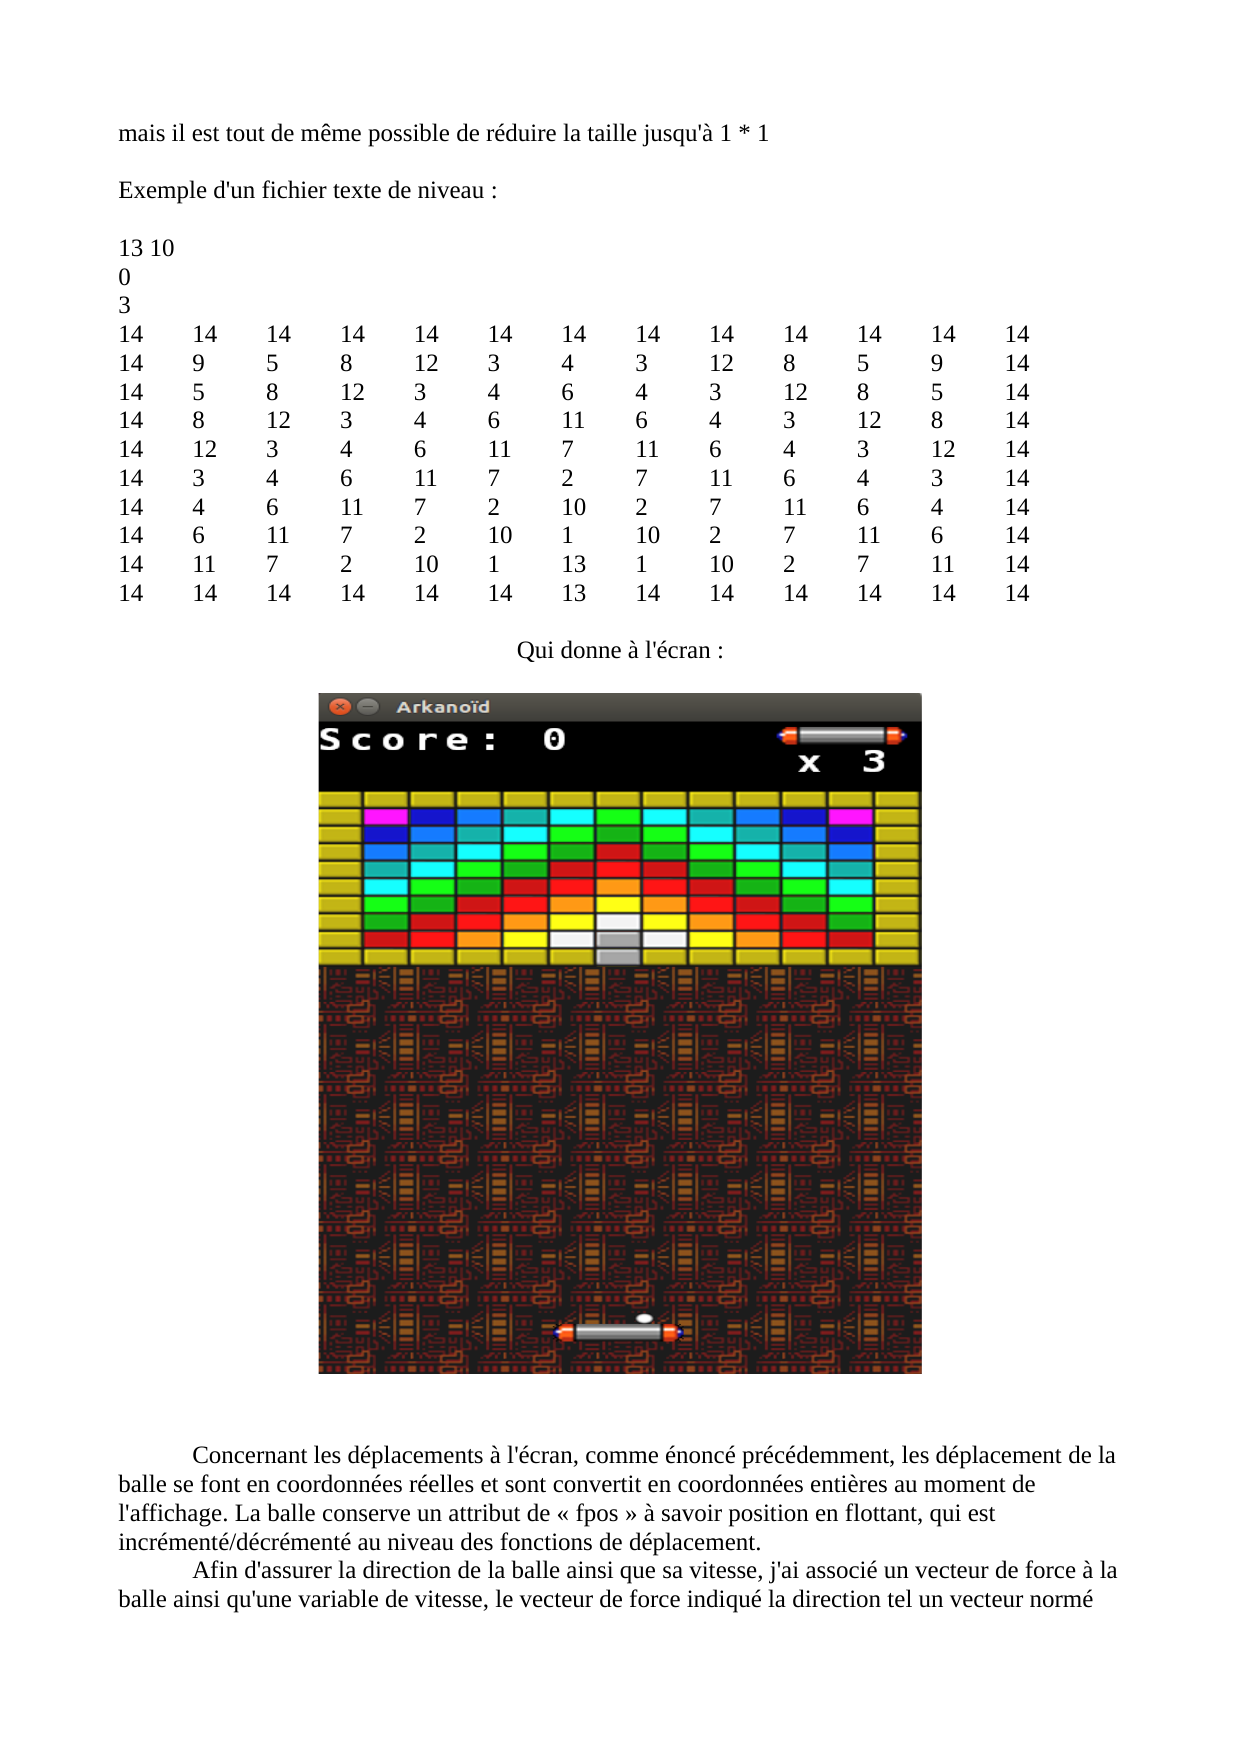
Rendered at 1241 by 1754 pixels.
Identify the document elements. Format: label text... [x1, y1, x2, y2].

text 14 11 7 2 10 1 13 1 10 2 7 11 14 [118, 549, 1122, 578]
text 14 8 12 3 4 6 11 6 4 3 12 8 14 [118, 406, 1122, 434]
text 14 14 14 14 14 14 14 14 14 14 14 14 14 [118, 319, 1122, 348]
text Afin d'assurer la direction de la balle ainsi que sa vitesse, j'ai associé un vecteur de force à la balle ainsi qu'une variable de vitesse, le vecteur de force indiqué la direction tel un vecteur normé [118, 1556, 1122, 1613]
text 14 6 11 7 2 10 1 10 2 7 11 6 14 [118, 521, 1122, 549]
picture [464, 693, 776, 1374]
text 14 3 4 6 11 7 2 7 11 6 4 3 14 [118, 463, 1122, 492]
text 14 12 3 4 6 11 7 11 6 4 3 12 14 [118, 434, 1122, 463]
text Exemple d'un fichier texte de niveau : [118, 176, 1122, 204]
text 13 10 [118, 233, 1122, 262]
text 3 [118, 291, 1122, 319]
text Qui donne à l'écran : [118, 636, 1122, 664]
text 14 14 14 14 14 14 13 14 14 14 14 14 14 [118, 578, 1122, 607]
text 0 [118, 262, 1122, 291]
text 14 5 8 12 3 4 6 4 3 12 8 5 14 [118, 377, 1122, 406]
text Concernant les déplacements à l'écran, comme énoncé précédemment, les déplacement de la balle se font en coordonnées réelles et sont convertit en coordonnées entières au moment de l'affichage. La balle conserve un attribut de « fpos » à savoir position en flottant, qui est incrémenté/décrémenté au niveau des fonctions de déplacement. [118, 1441, 1122, 1556]
text 14 9 5 8 12 3 4 3 12 8 5 9 14 [118, 348, 1122, 377]
text mais il est tout de même possible de réduire la taille jusqu'à 1 * 1 [118, 118, 1122, 147]
text 14 4 6 11 7 2 10 2 7 11 6 4 14 [118, 492, 1122, 521]
